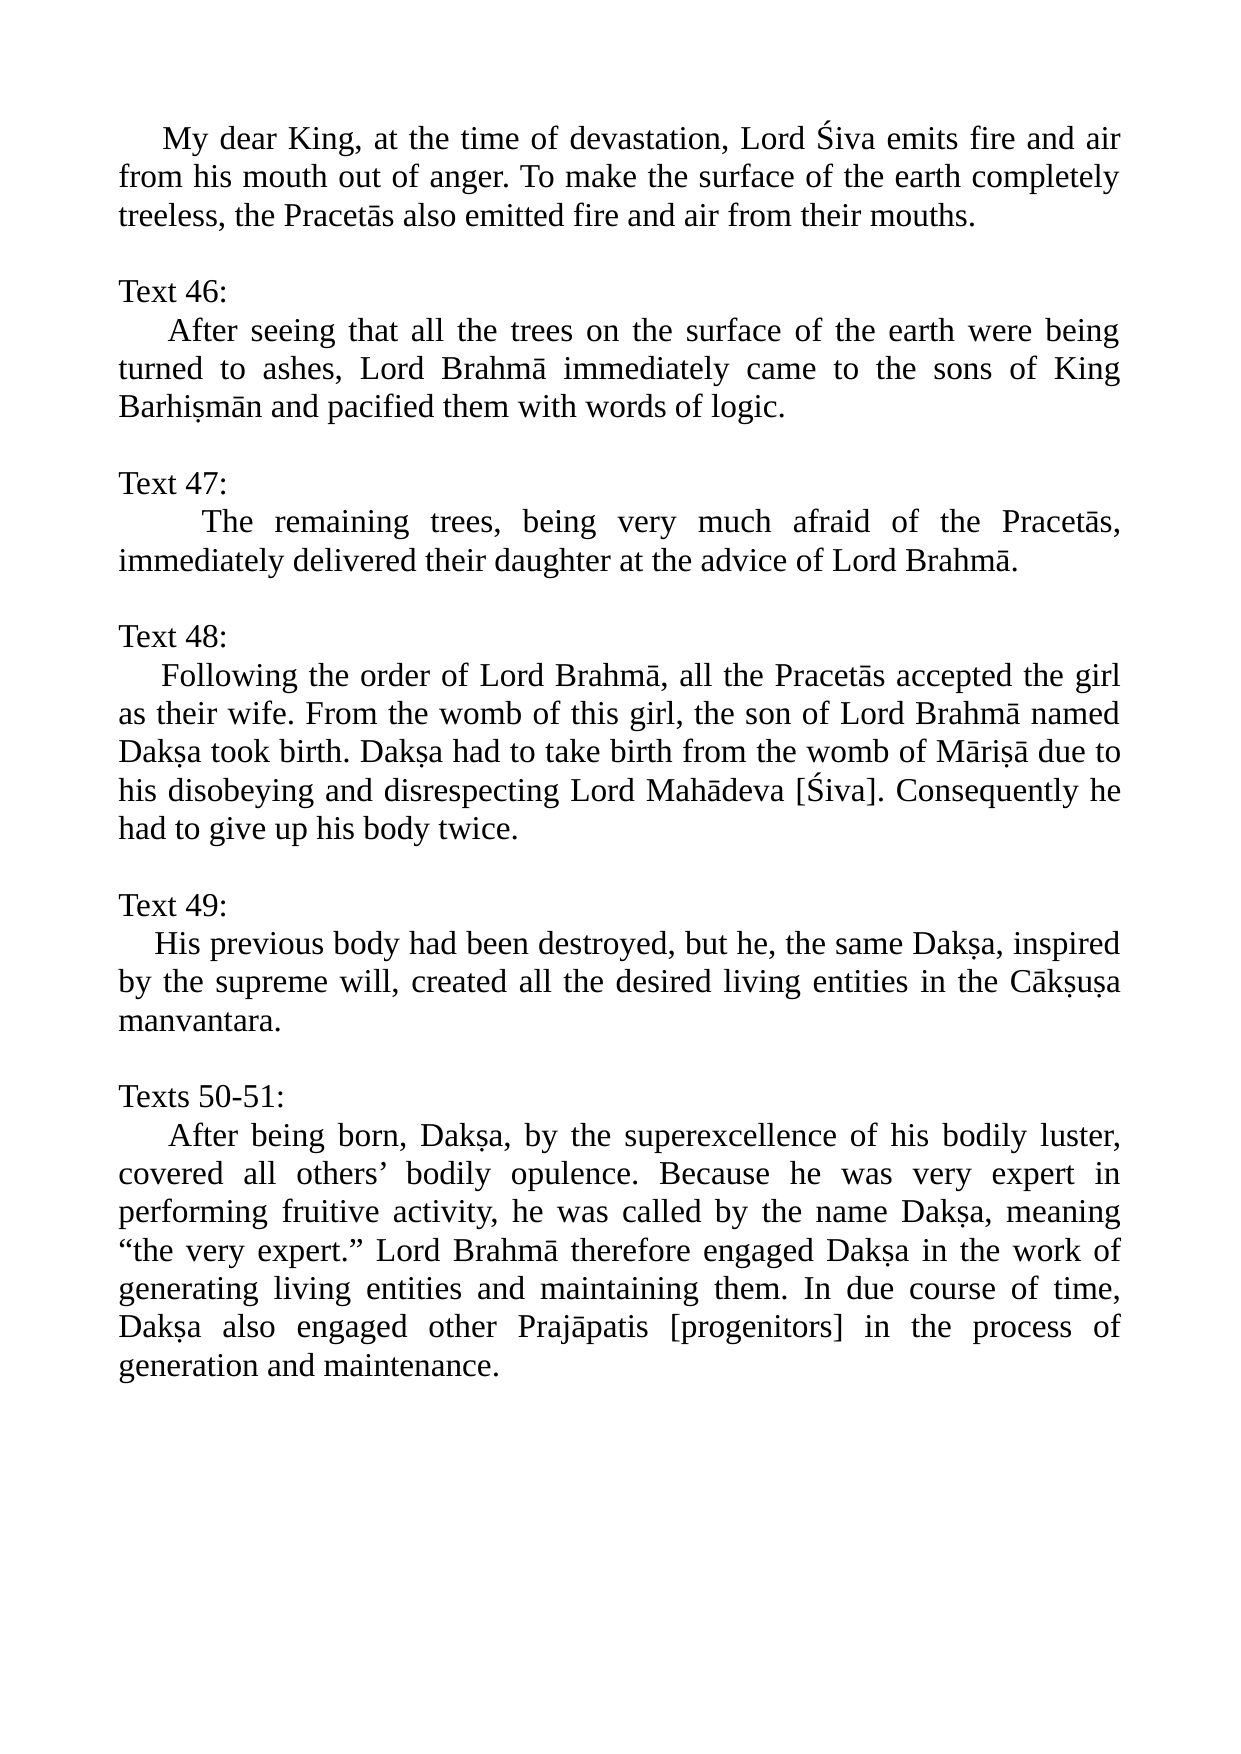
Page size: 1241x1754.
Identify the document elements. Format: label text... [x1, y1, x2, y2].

text Texts 50-51: [118, 1076, 1122, 1115]
text After being born, Dakṣa, by the superexcellence of his bodily luster, covered all others’ bodily opulence. Because he was very expert in performing fruitive activity, he was called by the name Dakṣa, meaning “the very expert.” Lord Brahmā therefore engaged Dakṣa in the work of generating living entities and maintaining them. In due course of time, Dakṣa also engaged other Prajāpatis [progenitors] in the process of generation and maintenance. [118, 1115, 1122, 1383]
text Text 48: [118, 616, 1122, 655]
text My dear King, at the time of devastation, Lord Śiva emits fire and air from his mouth out of anger. To make the surface of the earth completely treeless, the Pracetās also emitted fire and air from their mouths. [118, 118, 1122, 233]
text The remaining trees, being very much afraid of the Pracetās, immediately delivered their daughter at the advice of Lord Brahmā. [118, 501, 1122, 578]
text Following the order of Lord Brahmā, all the Pracetās accepted the girl as their wife. From the womb of this girl, the son of Lord Brahmā named Dakṣa took birth. Dakṣa had to take birth from the womb of Māriṣā due to his disobeying and disrespecting Lord Mahādeva [Śiva]. Consequently he had to give up his body twice. [118, 655, 1122, 846]
text Text 49: [118, 885, 1122, 923]
text After seeing that all the trees on the surface of the earth were being turned to ashes, Lord Brahmā immediately came to the sons of King Barhiṣmān and pacified them with words of logic. [118, 310, 1122, 425]
text His previous body had been destroyed, but he, the same Dakṣa, inspired by the supreme will, created all the desired living entities in the Cākṣuṣa manvantara. [118, 923, 1122, 1038]
text Text 47: [118, 463, 1122, 501]
text Text 46: [118, 271, 1122, 310]
